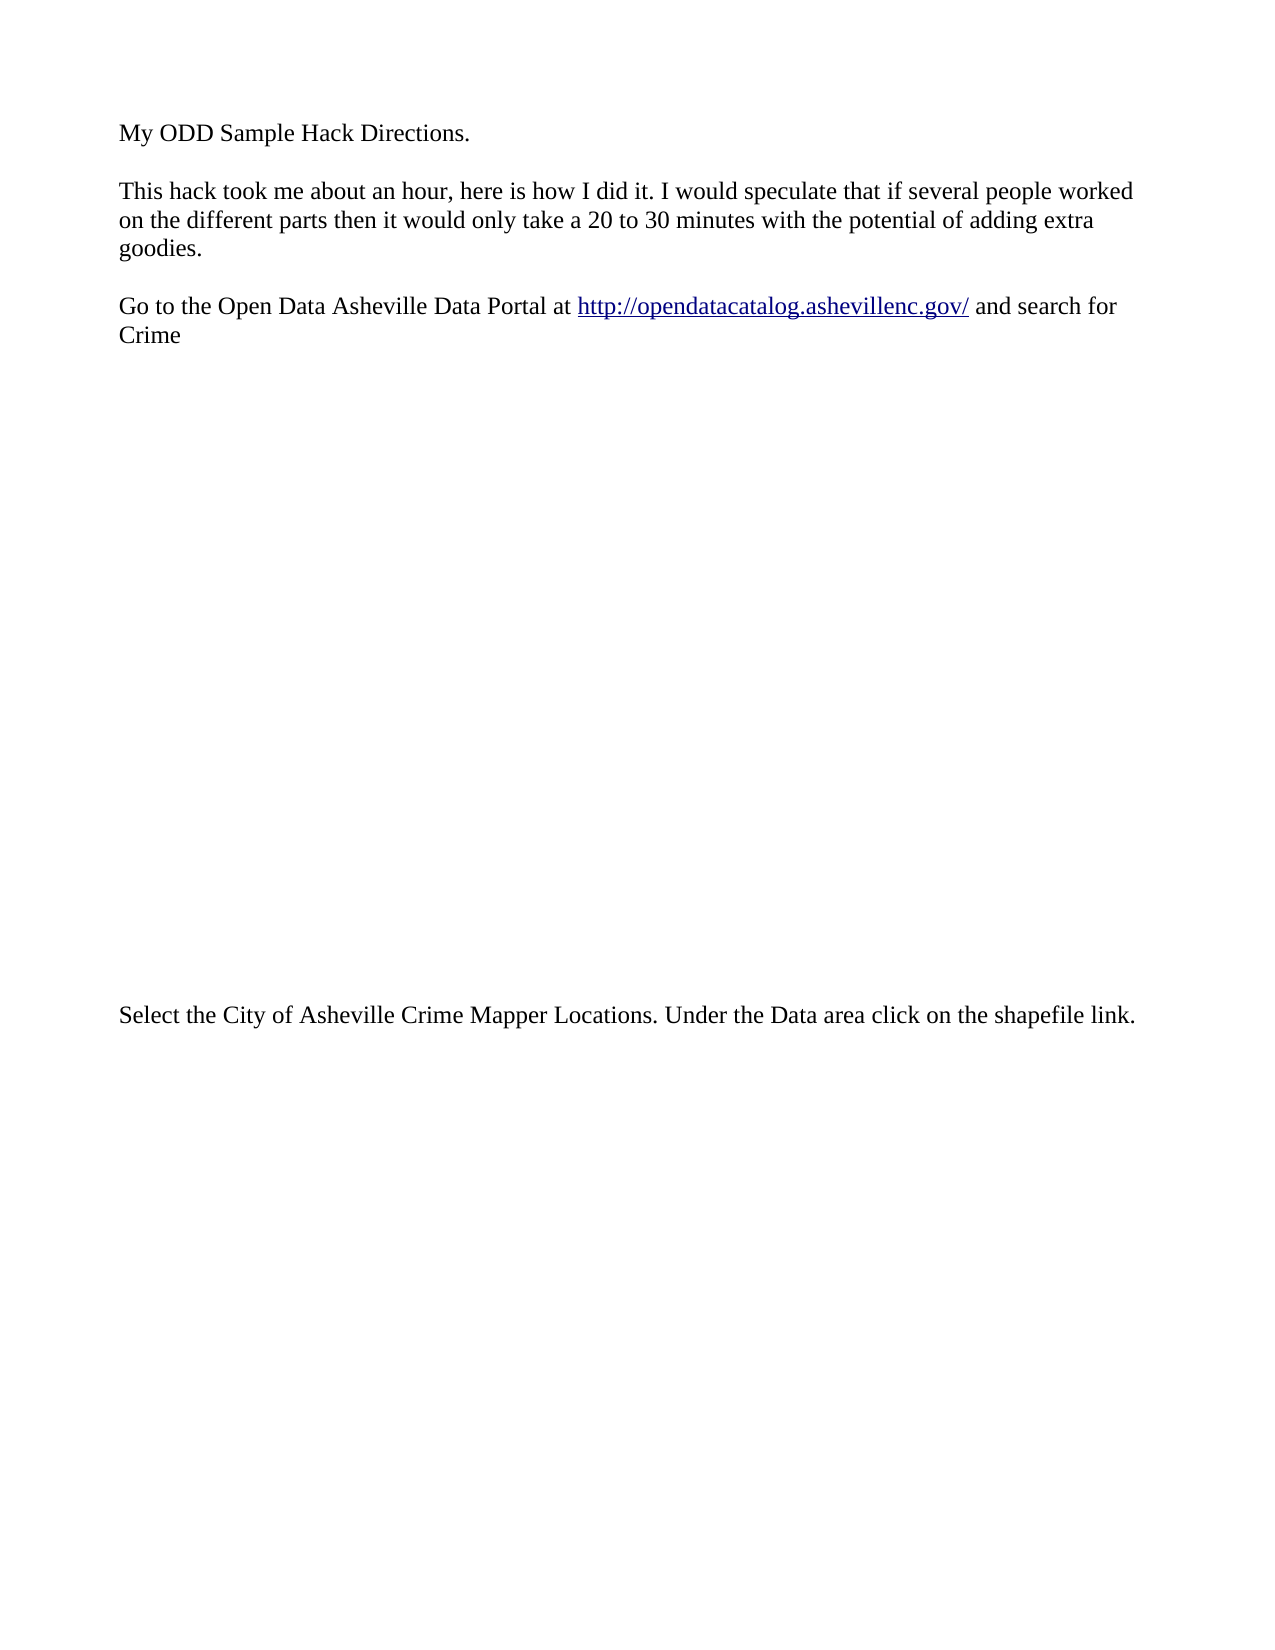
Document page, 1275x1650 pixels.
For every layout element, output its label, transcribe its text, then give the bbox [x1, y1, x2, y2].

text This hack took me about an hour, here is how I did it. I would speculate that if several people worked on the different parts then it would only take a 20 to 30 minutes with the potential of adding extra goodies. [118, 176, 1156, 262]
text My ODD Sample Hack Directions. [118, 118, 1156, 147]
text Go to the Open Data Asheville Data Portal at http://opendatacatalog.ashevillenc.gov/ and search for Crime [118, 291, 1156, 348]
text Select the City of Asheville Crime Mapper Locations. Under the Data area click on the shapefile link. [118, 1000, 1156, 1029]
